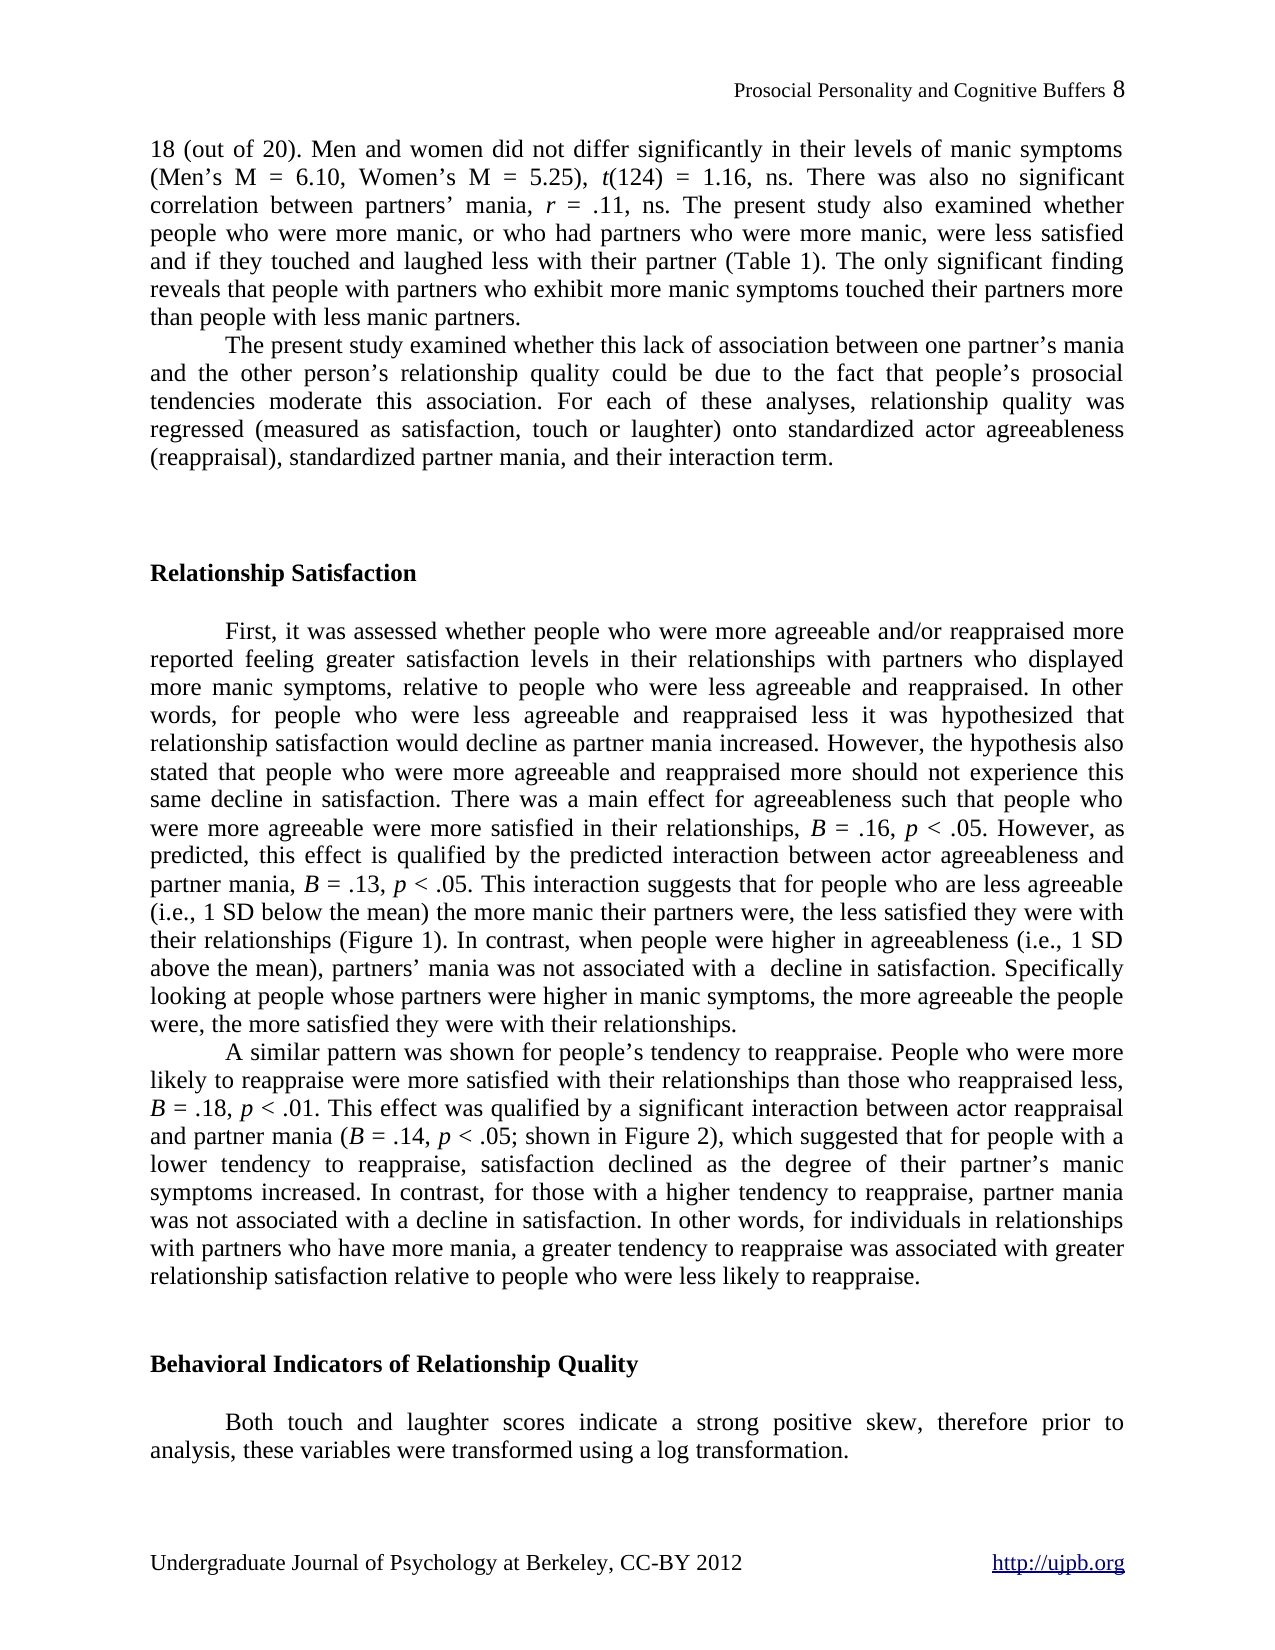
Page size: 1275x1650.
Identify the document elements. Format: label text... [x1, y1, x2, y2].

text 18 (out of 20). Men and women did not differ significantly in their levels of manic symptoms (Men’s M = 6.10, Women’s M = 5.25), t(124) = 1.16, ns. There was also no significant correlation between partners’ mania, r = .11, ns. The present study also examined whether people who were more manic, or who had partners who were more manic, were less satisfied and if they touched and laughed less with their partner (Table 1). The only significant finding reveals that people with partners who exhibit more manic symptoms touched their partners more than people with less manic partners. [150, 135, 1125, 331]
text First, it was assessed whether people who were more agreeable and/or reappraised more reported feeling greater satisfaction levels in their relationships with partners who displayed more manic symptoms, relative to people who were less agreeable and reappraised. In other words, for people who were less agreeable and reappraised less it was hypothesized that relationship satisfaction would decline as partner mania increased. However, the hypothesis also stated that people who were more agreeable and reappraised more should not experience this same decline in satisfaction. There was a main effect for agreeableness such that people who were more agreeable were more satisfied in their relationships, B = .16, p < .05. However, as predicted, this effect is qualified by the predicted interaction between actor agreeableness and partner mania, B = .13, p < .05. This interaction suggests that for people who are less agreeable (i.e., 1 SD below the mean) the more manic their partners were, the less satisfied they were with their relationships (Figure 1). In contrast, when people were higher in agreeableness (i.e., 1 SD above the mean), partners’ mania was not associated with a decline in satisfaction. Specifically looking at people whose partners were higher in manic symptoms, the more agreeable the people were, the more satisfied they were with their relationships. [150, 617, 1125, 1038]
text A similar pattern was shown for people’s tendency to reappraise. People who were more likely to reappraise were more satisfied with their relationships than those who reappraised less, B = .18, p < .01. This effect was qualified by a significant interaction between actor reappraisal and partner mania (B = .14, p < .05; shown in Figure 2), which suggested that for people with a lower tendency to reappraise, satisfaction declined as the degree of their partner’s manic symptoms increased. In contrast, for those with a higher tendency to reappraise, partner mania was not associated with a decline in satisfaction. In other words, for individuals in relationships with partners who have more mania, a greater tendency to reappraise was associated with greater relationship satisfaction relative to people who were less likely to reappraise. [150, 1038, 1125, 1290]
text The present study examined whether this lack of association between one partner’s mania and the other person’s relationship quality could be due to the fact that people’s prosocial tendencies moderate this association. For each of these analyses, relationship quality was regressed (measured as satisfaction, touch or laughter) onto standardized actor agreeableness (reappraisal), standardized partner mania, and their interaction term. [150, 331, 1125, 471]
text Both touch and laughter scores indicate a strong positive skew, therefore prior to analysis, these variables were transformed using a log transformation. [150, 1408, 1125, 1464]
subtitle Relationship Satisfaction [150, 559, 1125, 587]
subtitle Behavioral Indicators of Relationship Quality [150, 1350, 1125, 1378]
